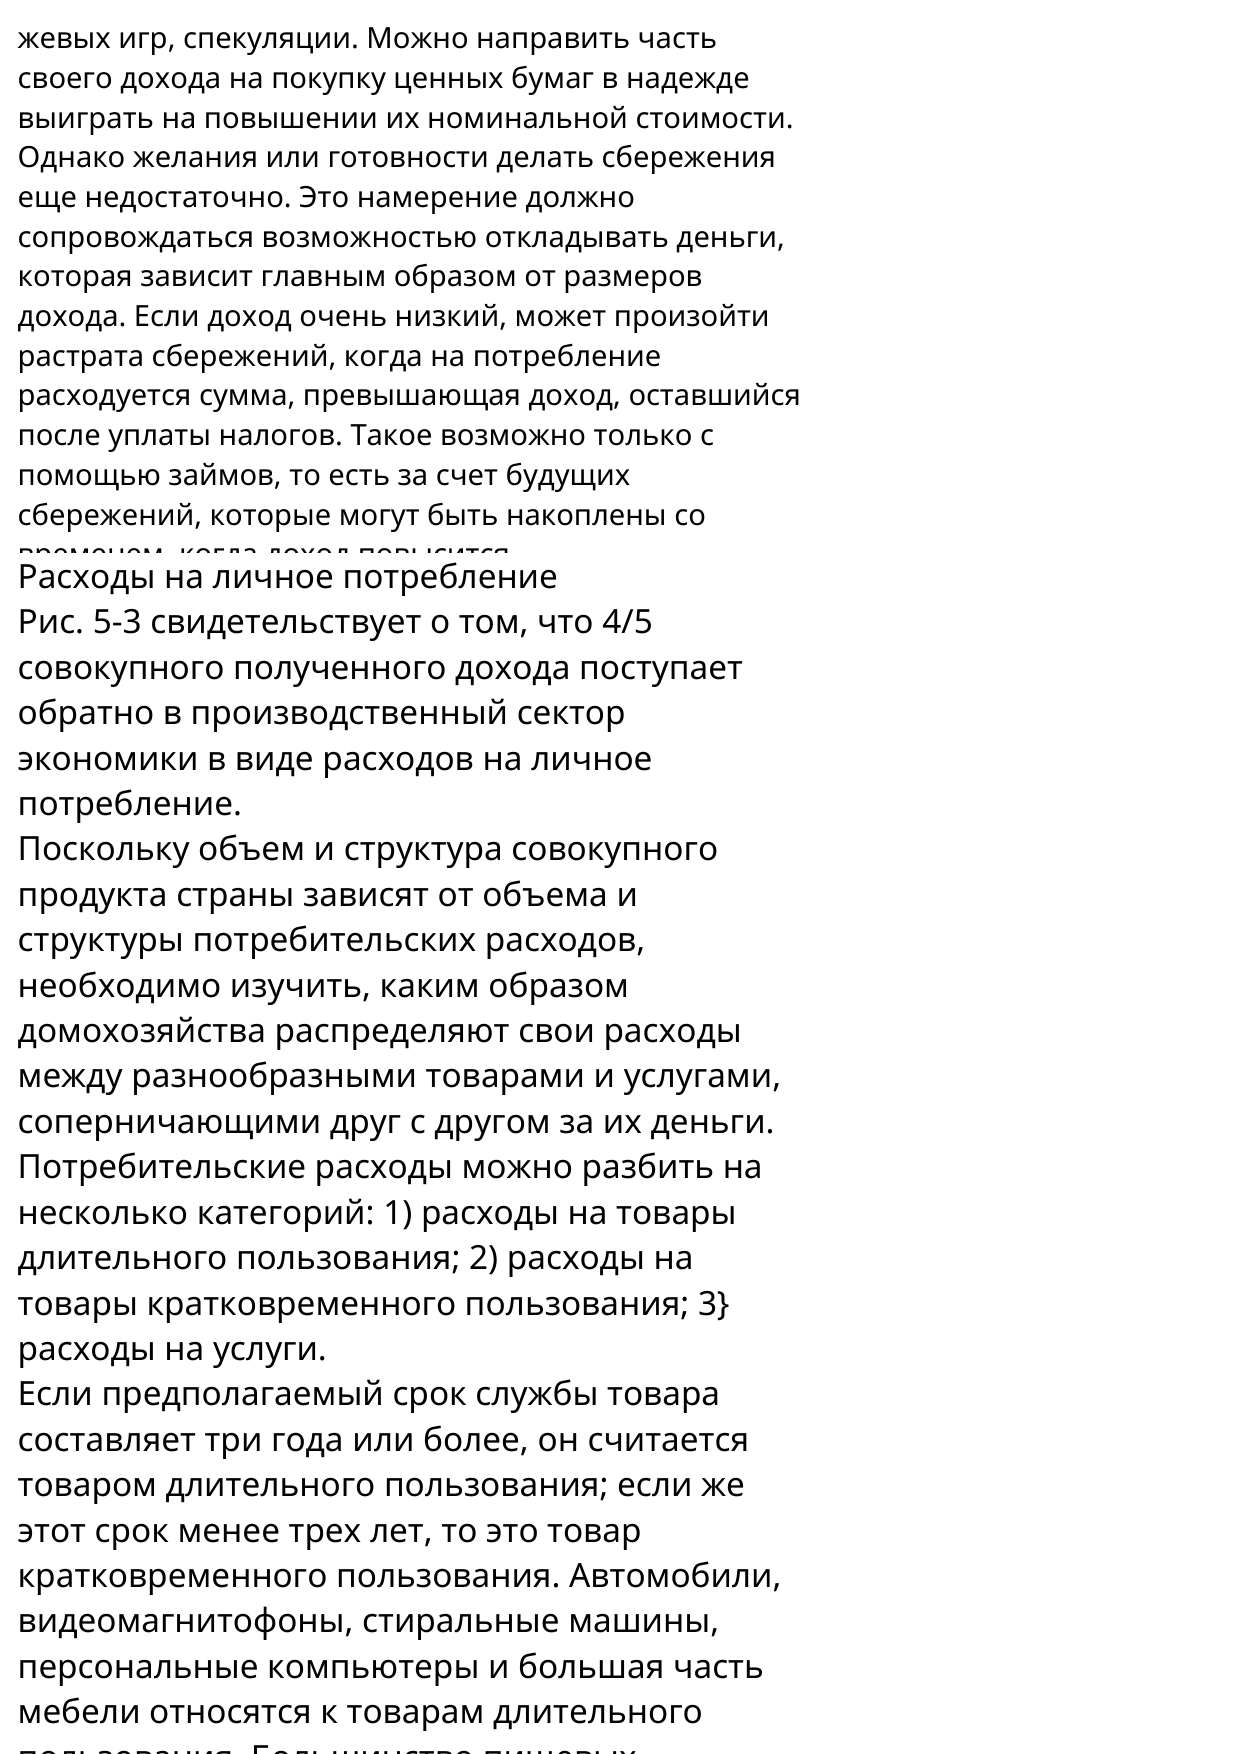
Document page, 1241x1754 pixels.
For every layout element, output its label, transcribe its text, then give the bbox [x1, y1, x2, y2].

text Расходы на личное потребление [17, 553, 805, 598]
text Если предполагаемый срок службы товара составляет три года или более, он считается товаром длительного пользования; если же этот срок менее трех лет, то это товар кратковременного пользования. Автомобили, видеомагнитофоны, стиральные машины, персональные компьютеры и большая часть мебели относятся к товарам длительного пользования. Большинство пищевых продуктов и предметов одежды представляют собой товары кратковременного пользования. Услугами называют работу врачей, адвокатов, парикмахеров, механиков и тд., выполняемую для клиентов. Как следует из табл. 5-1, американская экономика ориентирована на услуги, так как в эту сферу направлено более половины потребительских расходов. � [17, 1370, 805, 1754]
text Рис. 5-3 свидетельствует о том, что 4/5 совокупного полученного дохода поступает обратно в производственный сектор экономики в виде расходов на личное потребление. [17, 598, 805, 825]
text жевых игр, спекуляции. Можно направить часть своего дохода на покупку ценных бумаг в надежде выиграть на повышении их номинальной стоимости. [17, 17, 812, 137]
text Поскольку объем и структура совокупного продукта страны зависят от объема и структуры потребительских расходов, необходимо изучить, каким образом домохозяйства распределяют свои расходы между разнообразными товарами и услугами, соперничающими друг с другом за их деньги. Потребительские расходы можно разбить на несколько категорий: 1) расходы на товары длительного пользования; 2) расходы на товары кратковременного пользования; 3} расходы на услуги. [17, 825, 805, 1370]
text Однако желания или готовности делать сбережения еще недостаточно. Это намерение должно сопровождаться возможностью откладывать деньги, которая зависит главным образом от размеров дохода. Если доход очень низкий, может произойти растрата сбережений, когда на потребление расходуется сумма, превышающая доход, оставшийся после уплаты налогов. Такое возможно только с помощью займов, то есть за счет будущих сбережений, которые могут быть накоплены со временем, когда доход повысится. [17, 137, 812, 573]
